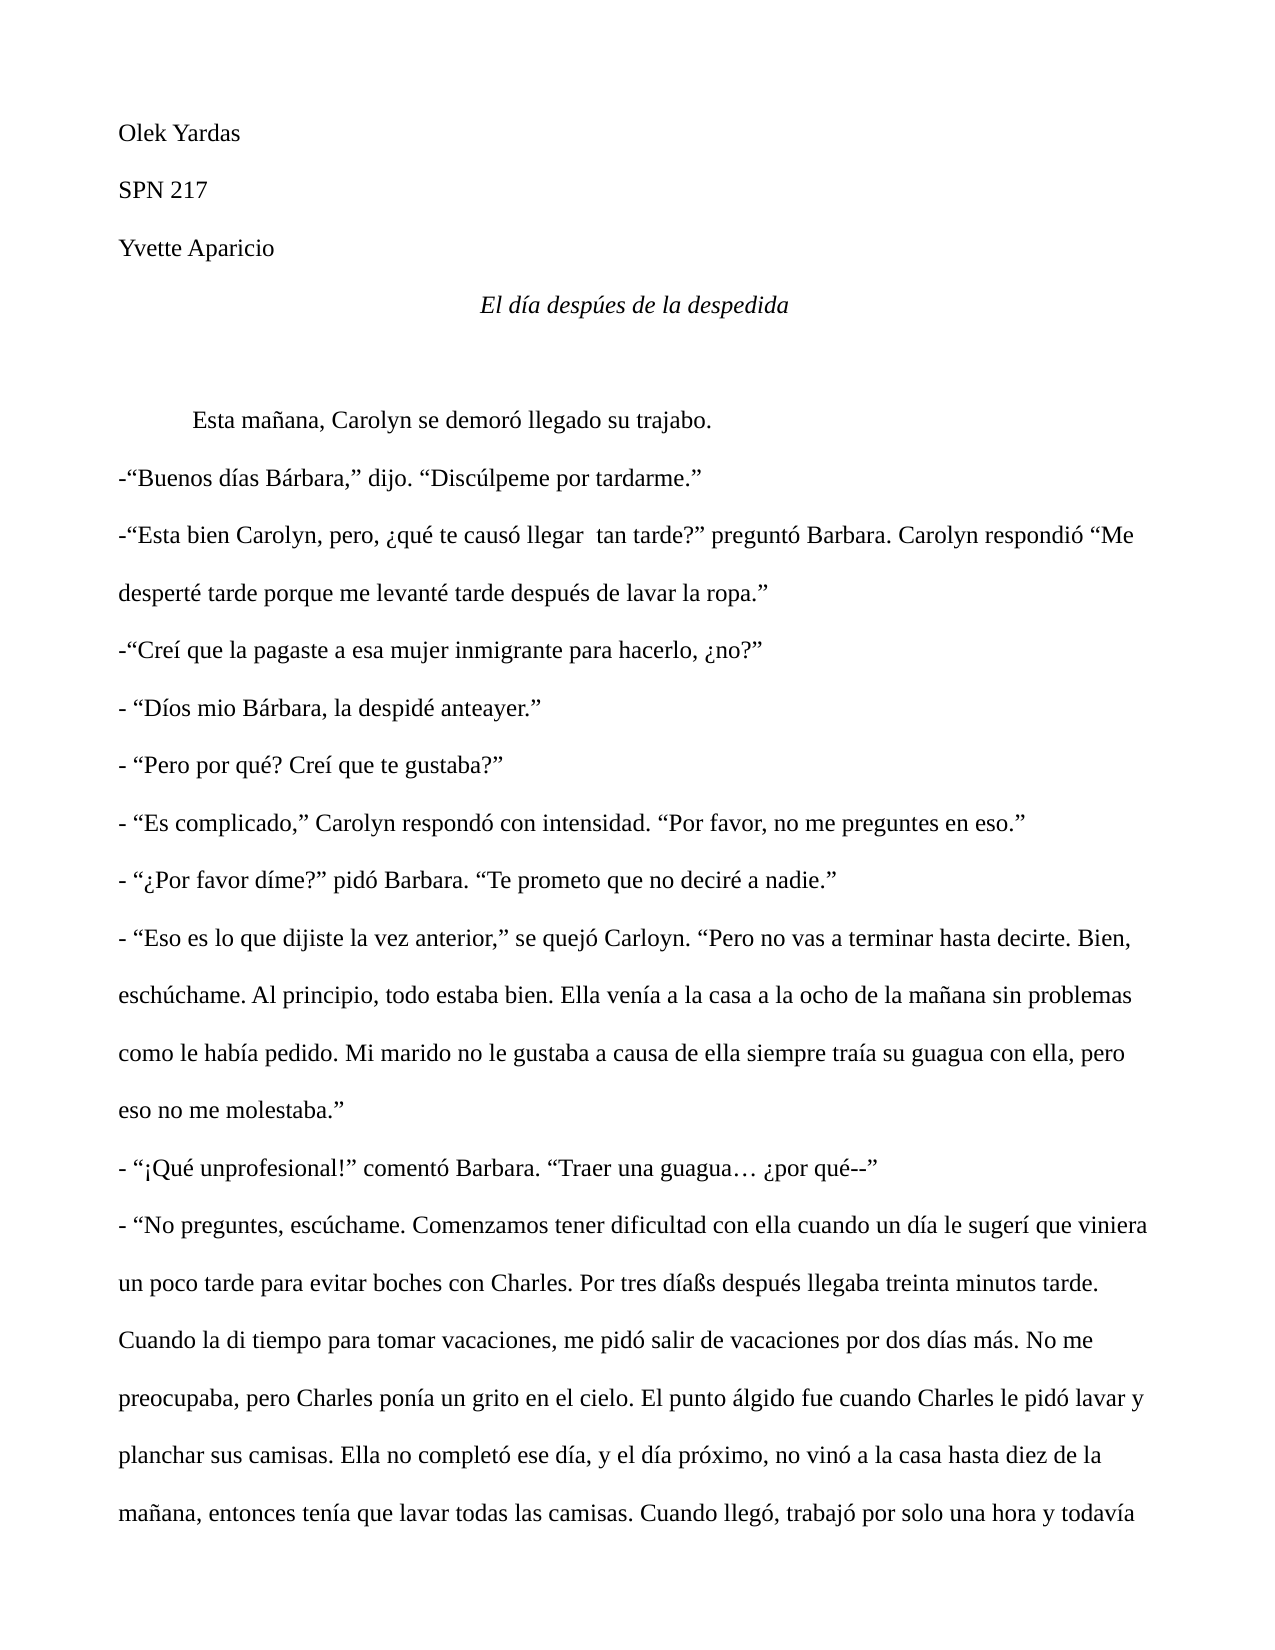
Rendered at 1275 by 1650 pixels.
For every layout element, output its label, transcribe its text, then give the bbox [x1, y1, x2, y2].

text - “Es complicado,” Carolyn respondó con intensidad. “Por favor, no me preguntes en eso.” [118, 808, 1157, 837]
text - “Díos mio Bárbara, la despidé anteayer.” [118, 693, 1157, 722]
text - “No preguntes, escúchame. Comenzamos tener dificultad con ella cuando un día le sugerí que viniera un poco tarde para evitar boches con Charles. Por tres díaßs después llegaba treinta minutos tarde. Cuando la di tiempo para tomar vacaciones, me pidó salir de vacaciones por dos días más. No me preocupaba, pero Charles ponía un grito en el cielo. El punto álgido fue cuando Charles le pidó lavar y planchar sus camisas. Ella no completó ese día, y el día próximo, no vinó a la casa hasta diez de la mañana, entonces tenía que lavar todas las camisas. Cuando llegó, trabajó por solo una hora y todavía [118, 1211, 1157, 1527]
text Esta mañana, Carolyn se demoró llegado su trajabo. [118, 406, 1157, 434]
text -“Esta bien Carolyn, pero, ¿qué te causó llegar tan tarde?” preguntó Barbara. Carolyn respondió “Me desperté tarde porque me levanté tarde después de lavar la ropa.” [118, 521, 1157, 607]
text - “¿Por favor díme?” pidó Barbara. “Te prometo que no deciré a nadie.” [118, 866, 1157, 894]
text SPN 217 [118, 176, 1157, 204]
text - “¡Qué unprofesional!” comentó Barbara. “Traer una guagua… ¿por qué--” [118, 1153, 1157, 1182]
text Yvette Aparicio [118, 233, 1157, 262]
text - “Pero por qué? Creí que te gustaba?” [118, 751, 1157, 779]
text -“Buenos días Bárbara,” dijo. “Discúlpeme por tardarme.” [118, 463, 1157, 492]
text El día despúes de la despedida [118, 291, 1157, 319]
text - “Eso es lo que dijiste la vez anterior,” se quejó Carloyn. “Pero no vas a terminar hasta decirte. Bien, eschúchame. Al principio, todo estaba bien. Ella venía a la casa a la ocho de la mañana sin problemas como le había pedido. Mi marido no le gustaba a causa de ella siempre traía su guagua con ella, pero eso no me molestaba.” [118, 923, 1157, 1124]
text -“Creí que la pagaste a esa mujer inmigrante para hacerlo, ¿no?” [118, 636, 1157, 664]
text Olek Yardas [118, 118, 1157, 147]
